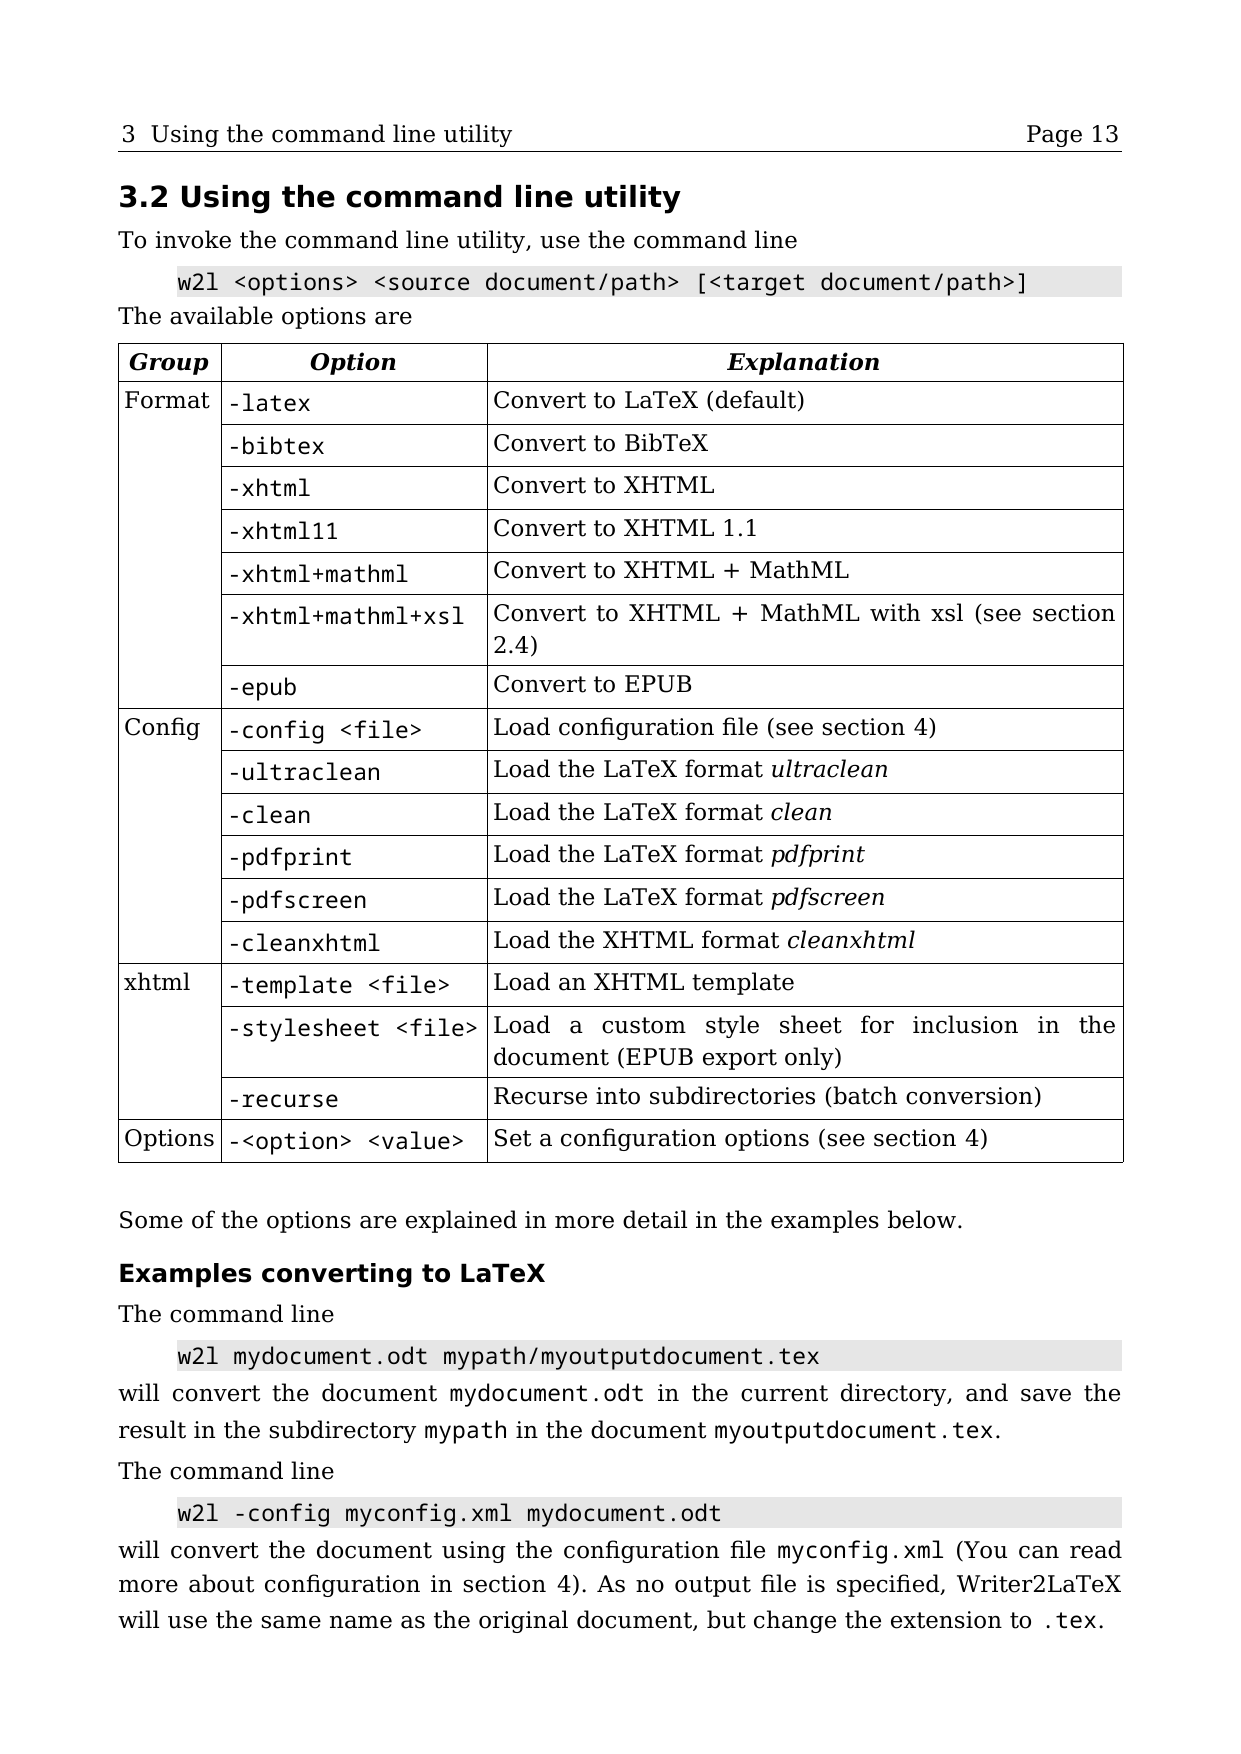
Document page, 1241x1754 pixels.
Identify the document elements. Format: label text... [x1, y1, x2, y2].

subtitle Examples converting to LaTeX [118, 1259, 1122, 1288]
table_cell Load a custom style sheet for inclusion in the document (EPUB export only) [488, 1007, 1123, 1077]
table_cell Recurse into subdirectories (batch conversion) [488, 1078, 1123, 1119]
text Some of the options are explained in more detail in the examples below. [118, 1207, 1122, 1234]
table_cell Config [119, 709, 221, 963]
table_cell -epub [222, 666, 487, 708]
table_header Load configuration file (see section 4) [488, 709, 1123, 750]
table_cell -xhtml+mathml [222, 553, 487, 594]
table_cell xhtml [119, 964, 221, 1119]
table_cell Load the LaTeX format pdfprint [488, 836, 1123, 878]
table_cell -clean [222, 794, 487, 835]
subtitle Using the command line utility [118, 181, 1122, 214]
table_cell -xhtml [222, 467, 487, 509]
table_cell -pdfprint [222, 836, 487, 878]
text The available options are [118, 303, 1122, 330]
table_cell Options [119, 1120, 221, 1162]
table_cell Convert to XHTML 1.1 [488, 510, 1123, 552]
table_cell Convert to XHTML + MathML [488, 553, 1123, 594]
table_cell Load the LaTeX format ultraclean [488, 751, 1123, 793]
text will convert the document using the configuration file myconfig.xml (You can read more about configuration in section 4). As no output file is specified, Writer2LaTeX will use the same name as the original document, but change the extension to .tex. [118, 1534, 1122, 1635]
text w2l mydocument.odt mypath/myoutputdocument.tex [177, 1340, 1122, 1371]
table_header Explanation [488, 344, 1123, 381]
table_cell Convert to EPUB [488, 666, 1123, 708]
table_header -config <file> [222, 709, 487, 750]
table_header Option [222, 344, 487, 381]
table_header Load an XHTML template [488, 964, 1123, 1006]
table_cell -stylesheet <file> [222, 1007, 487, 1077]
table_cell -bibtex [222, 425, 487, 466]
text The command line [118, 1458, 1122, 1485]
text To invoke the command line utility, use the command line [118, 227, 1122, 254]
table_cell -ultraclean [222, 751, 487, 793]
table_cell Convert to XHTML + MathML with xsl (see section 2.4) [488, 595, 1123, 665]
table_cell Convert to BibTeX [488, 425, 1123, 466]
text w2l -config myconfig.xml mydocument.odt [177, 1497, 1122, 1528]
text w2l <options> <source document/path> [<target document/path>] [177, 266, 1122, 297]
table_header -latex [222, 382, 487, 424]
table_cell Load the XHTML format cleanxhtml [488, 922, 1123, 963]
table_header Group [119, 344, 221, 381]
table_cell -<option> <value> [222, 1120, 487, 1162]
text The command line [118, 1301, 1122, 1328]
table_cell Format [119, 382, 221, 708]
table_cell -cleanxhtml [222, 922, 487, 963]
table_cell Load the LaTeX format pdfscreen [488, 879, 1123, 921]
table_cell -xhtml11 [222, 510, 487, 552]
table_cell Set a configuration options (see section 4) [488, 1120, 1123, 1162]
table_cell Load the LaTeX format clean [488, 794, 1123, 835]
table_header -template <file> [222, 964, 487, 1006]
table_cell -xhtml+mathml+xsl [222, 595, 487, 665]
table_cell -recurse [222, 1078, 487, 1119]
table_header Convert to LaTeX (default) [488, 382, 1123, 424]
table_cell Convert to XHTML [488, 467, 1123, 509]
text will convert the document mydocument.odt in the current directory, and save the result in the subdirectory mypath in the document myoutputdocument.tex. [118, 1377, 1122, 1445]
table_cell -pdfscreen [222, 879, 487, 921]
